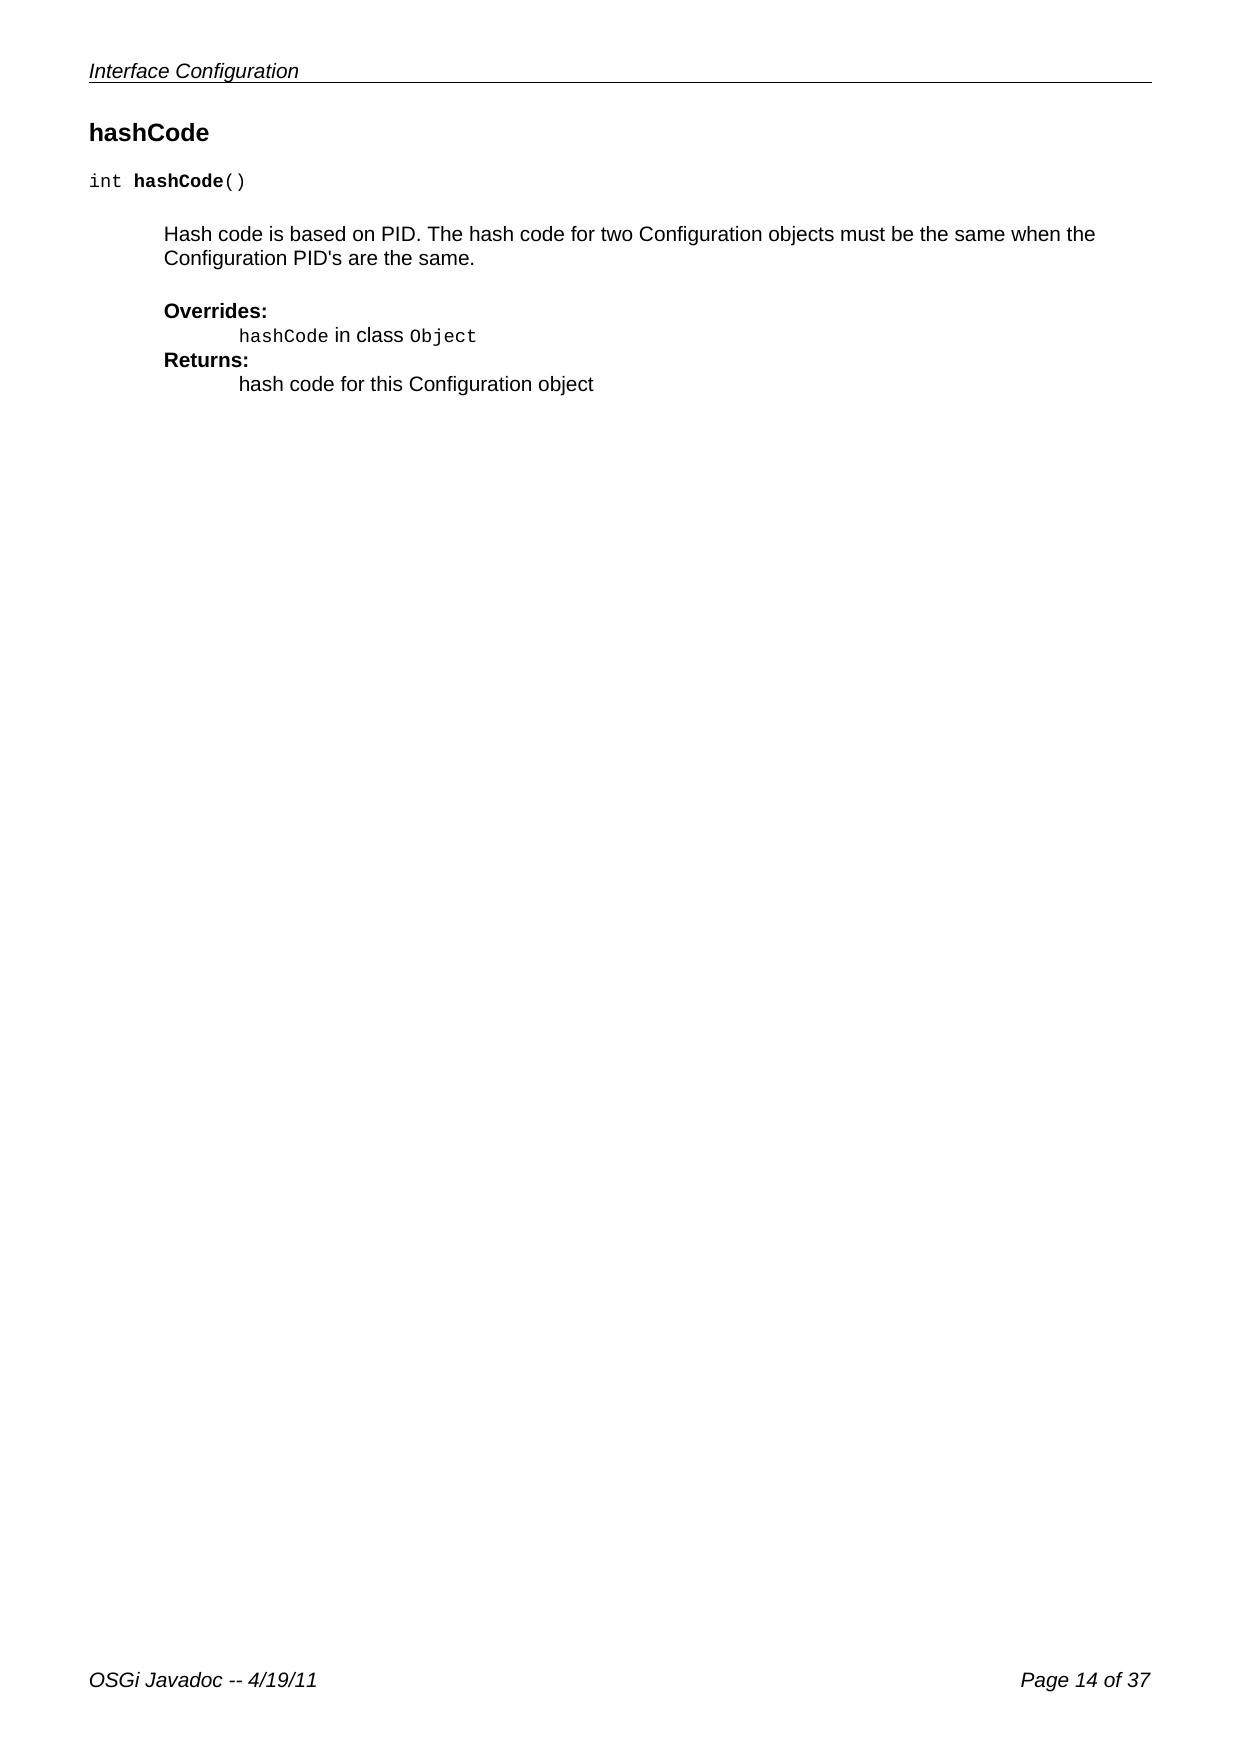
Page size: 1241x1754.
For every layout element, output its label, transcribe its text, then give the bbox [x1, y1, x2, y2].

text Returns: [163, 348, 1152, 372]
subtitle hashCode [88, 118, 1152, 147]
text hashCode in class Object [238, 323, 1152, 348]
text hash code for this Configuration object [238, 372, 1152, 396]
text int hashCode() [88, 171, 1152, 193]
text Hash code is based on PID. The hash code for two Configuration objects must be the same when the Configuration PID's are the same. [163, 222, 1152, 270]
text Overrides: [163, 299, 1152, 323]
